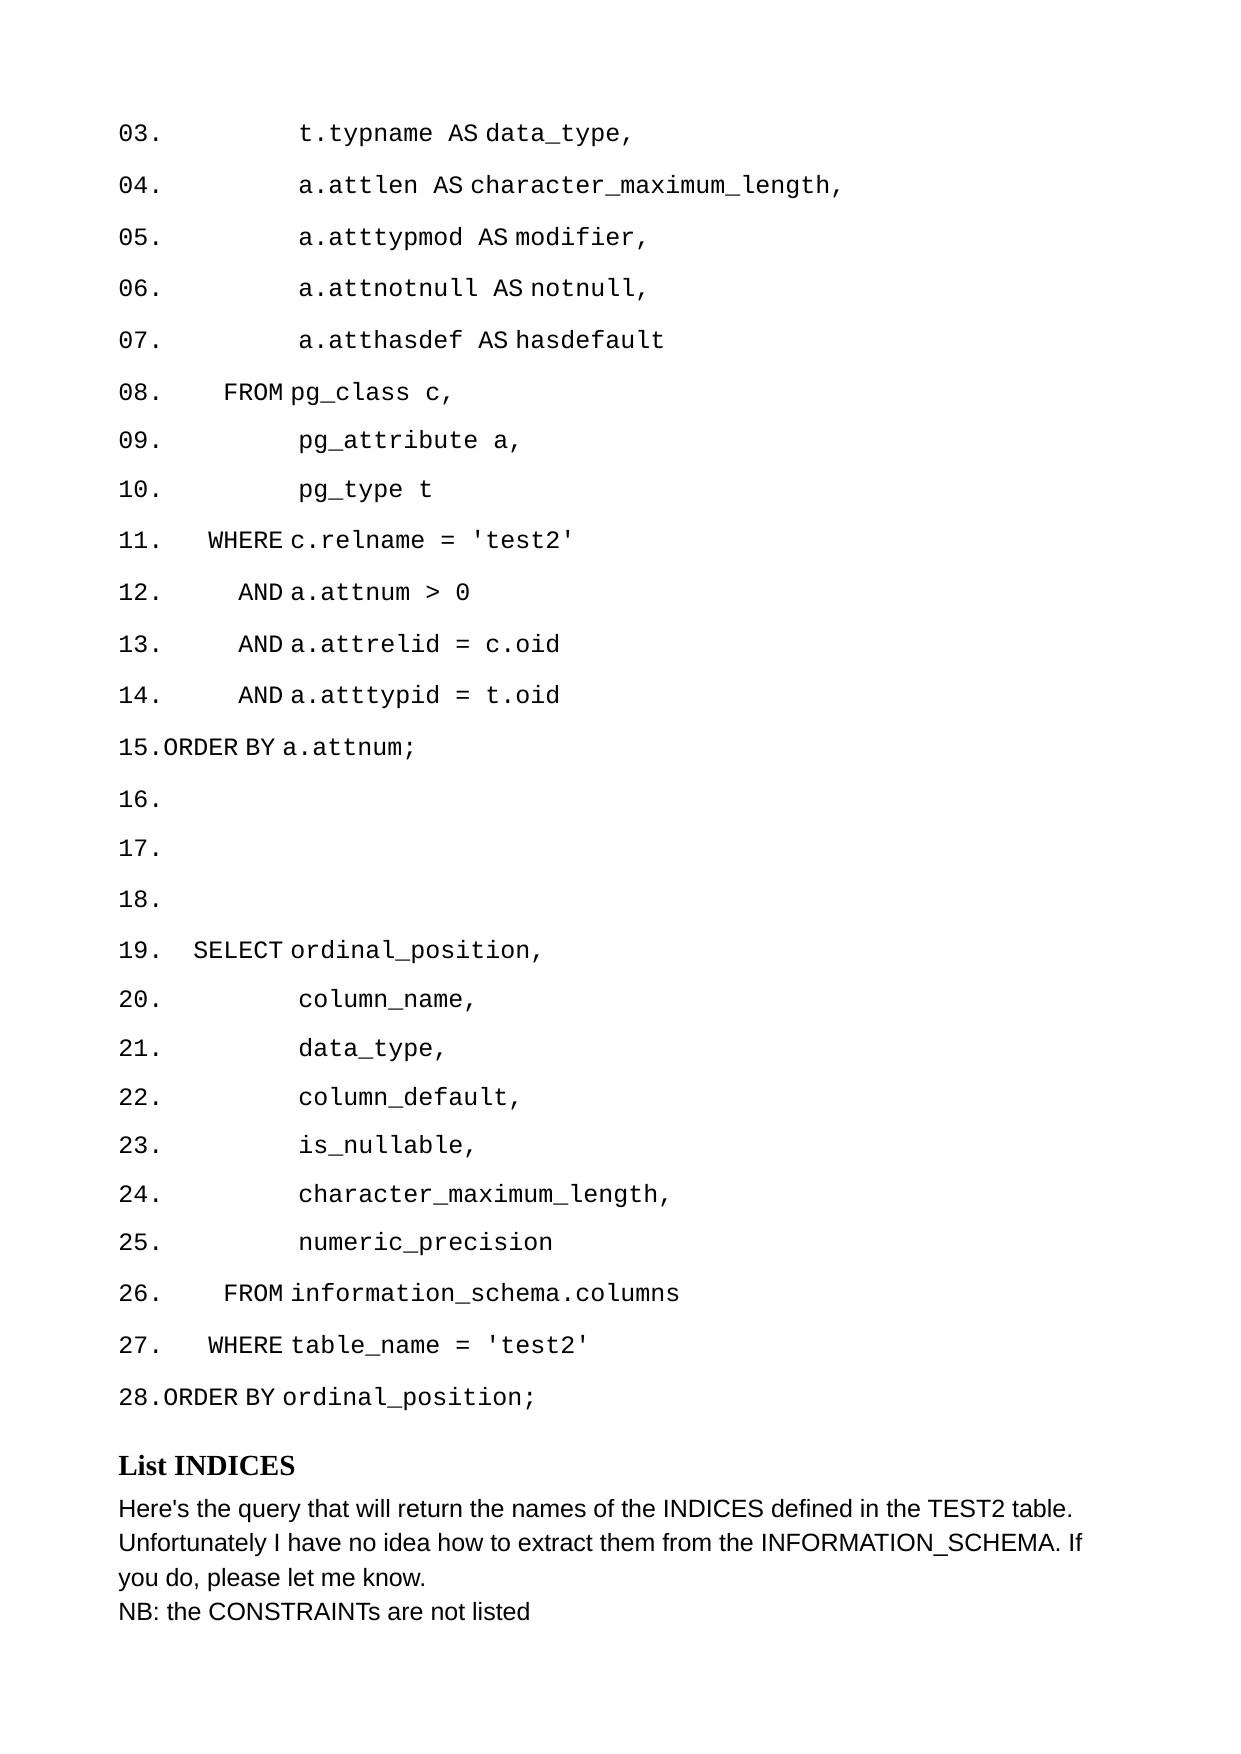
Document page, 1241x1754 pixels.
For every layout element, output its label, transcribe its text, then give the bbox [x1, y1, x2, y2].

text 07. a.atthasdef AS hasdefault [118, 325, 1122, 356]
text 22. column_default, [118, 1084, 1122, 1112]
text 18. [118, 884, 1122, 915]
text 12. AND a.attnum > 0 [118, 577, 1122, 608]
text 15.ORDER BY a.attnum; [118, 732, 1122, 763]
text 05. a.atttypmod AS modifier, [118, 221, 1122, 252]
text 16. [118, 783, 1122, 814]
text 14. AND a.atttypid = t.oid [118, 680, 1122, 711]
text 11. WHERE c.relname = 'test2' [118, 525, 1122, 556]
text 06. a.attnotnull AS notnull, [118, 273, 1122, 304]
text 10. pg_type t [118, 477, 1122, 505]
text 23. is_nullable, [118, 1133, 1122, 1161]
text Here's the query that will return the names of the INDICES defined in the TEST2 table. Unfortunately I have no idea how to extract them from the INFORMATION_SCHEMA. If you do, please let me know. NB: the CONSTRAINTs are not listed [118, 1494, 1122, 1626]
text 08. FROM pg_class c, [118, 376, 1122, 407]
text 03. t.typname AS data_type, [118, 118, 1122, 149]
text 09. pg_attribute a, [118, 428, 1122, 456]
text 17. [118, 835, 1122, 863]
text 26. FROM information_schema.columns [118, 1278, 1122, 1309]
text 25. numeric_precision [118, 1230, 1122, 1258]
text 28.ORDER BY ordinal_position; [118, 1382, 1122, 1413]
text 21. data_type, [118, 1036, 1122, 1064]
text 20. column_name, [118, 987, 1122, 1015]
subtitle List INDICES [118, 1448, 1122, 1481]
text 19. SELECT ordinal_position, [118, 935, 1122, 966]
text 04. a.attlen AS character_maximum_length, [118, 170, 1122, 201]
text 27. WHERE table_name = 'test2' [118, 1330, 1122, 1361]
text 13. AND a.attrelid = c.oid [118, 628, 1122, 659]
text 24. character_maximum_length, [118, 1181, 1122, 1209]
